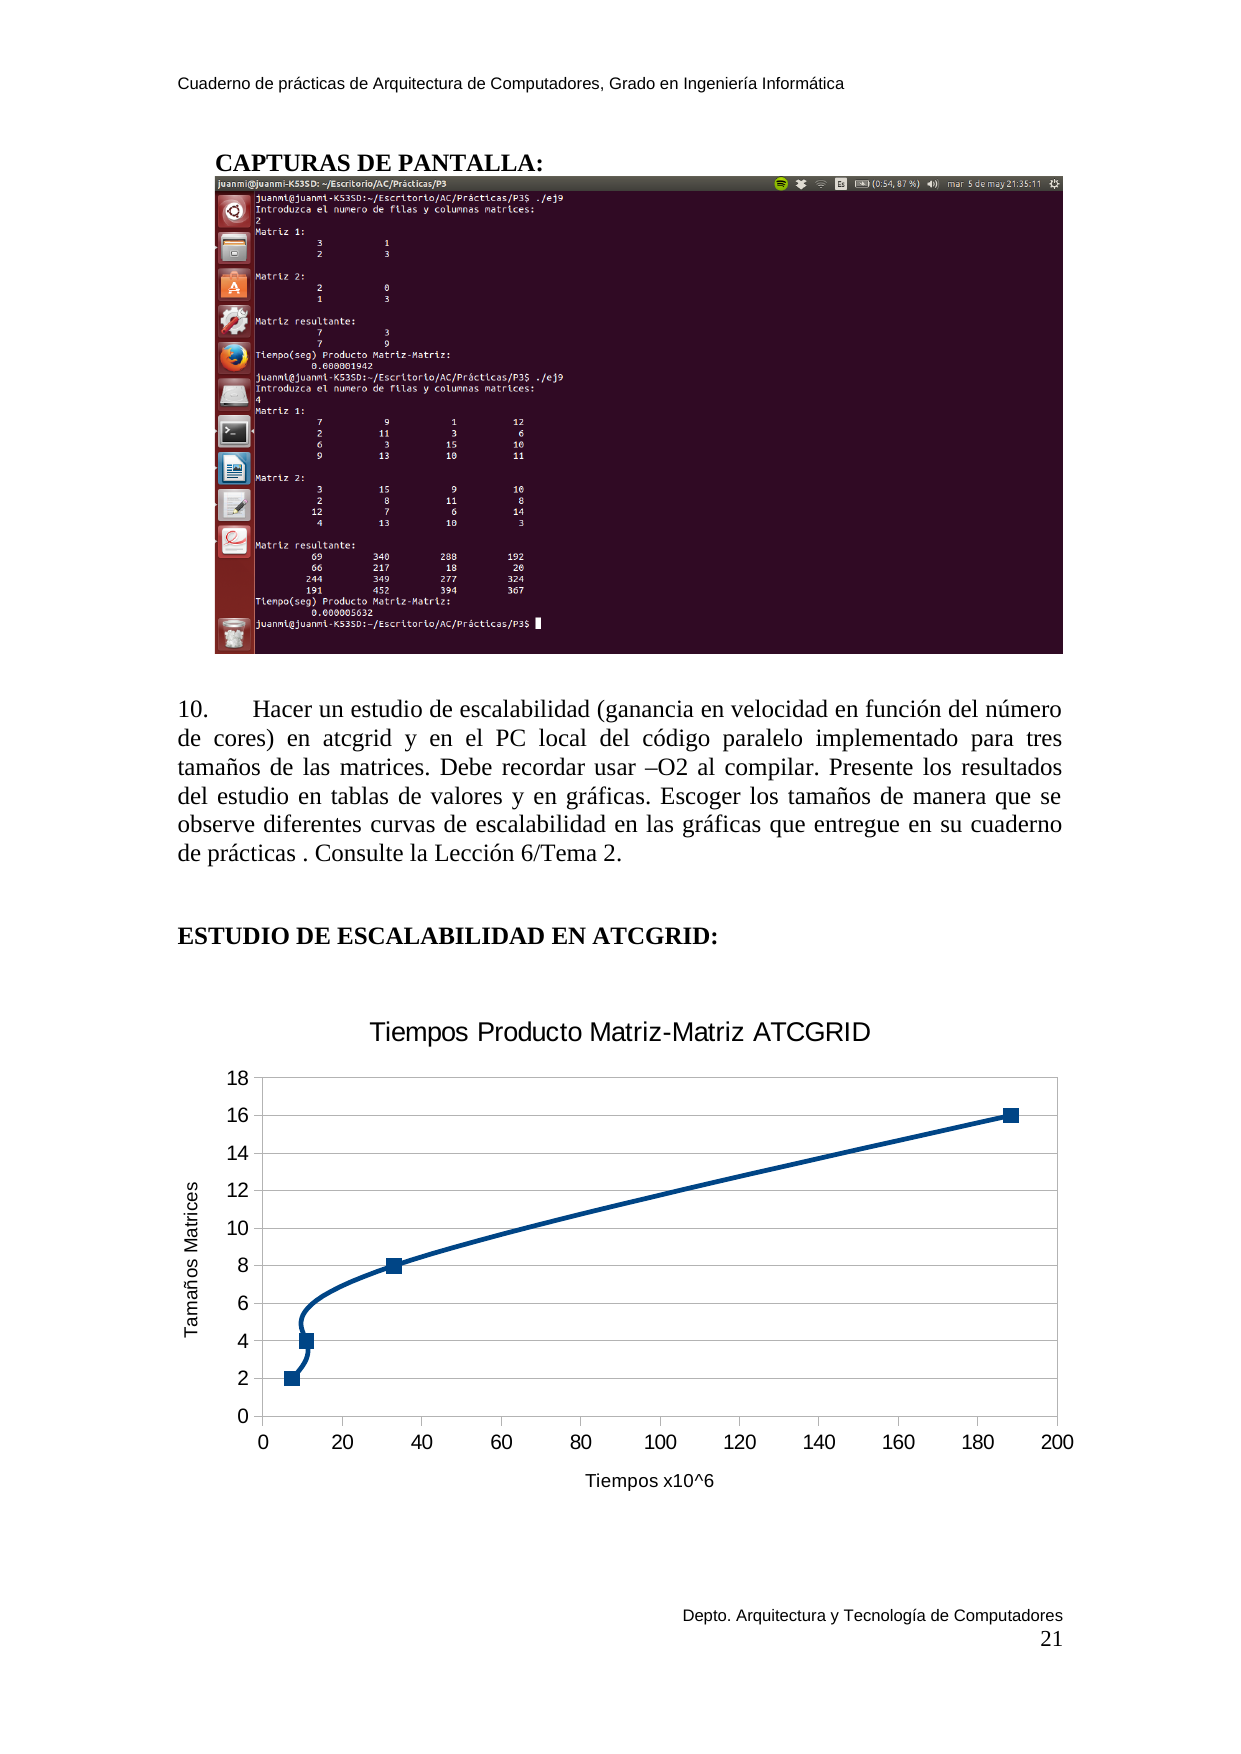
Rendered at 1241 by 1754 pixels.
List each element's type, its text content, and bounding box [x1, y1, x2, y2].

list Hacer un estudio de escalabilidad (ganancia en velocidad en función del número de cores) en atcgrid y en el PC local del código paralelo implementado para tres tamaños de las matrices. Debe recordar usar –O2 al compilar. Presente los resultados del estudio en tablas de valores y en gráficas. Escoger los tamaños de manera que se observe diferentes curvas de escalabilidad en las gráficas que entregue en su cuaderno de prácticas . Consulte la Lección 6/Tema 2. [177, 694, 1063, 867]
text CAPTURAS DE PANTALLA: [215, 148, 1063, 176]
picture [214, 176, 1063, 654]
list ESTUDIO DE ESCALABILIDAD EN ATCGRID: [177, 921, 1063, 949]
